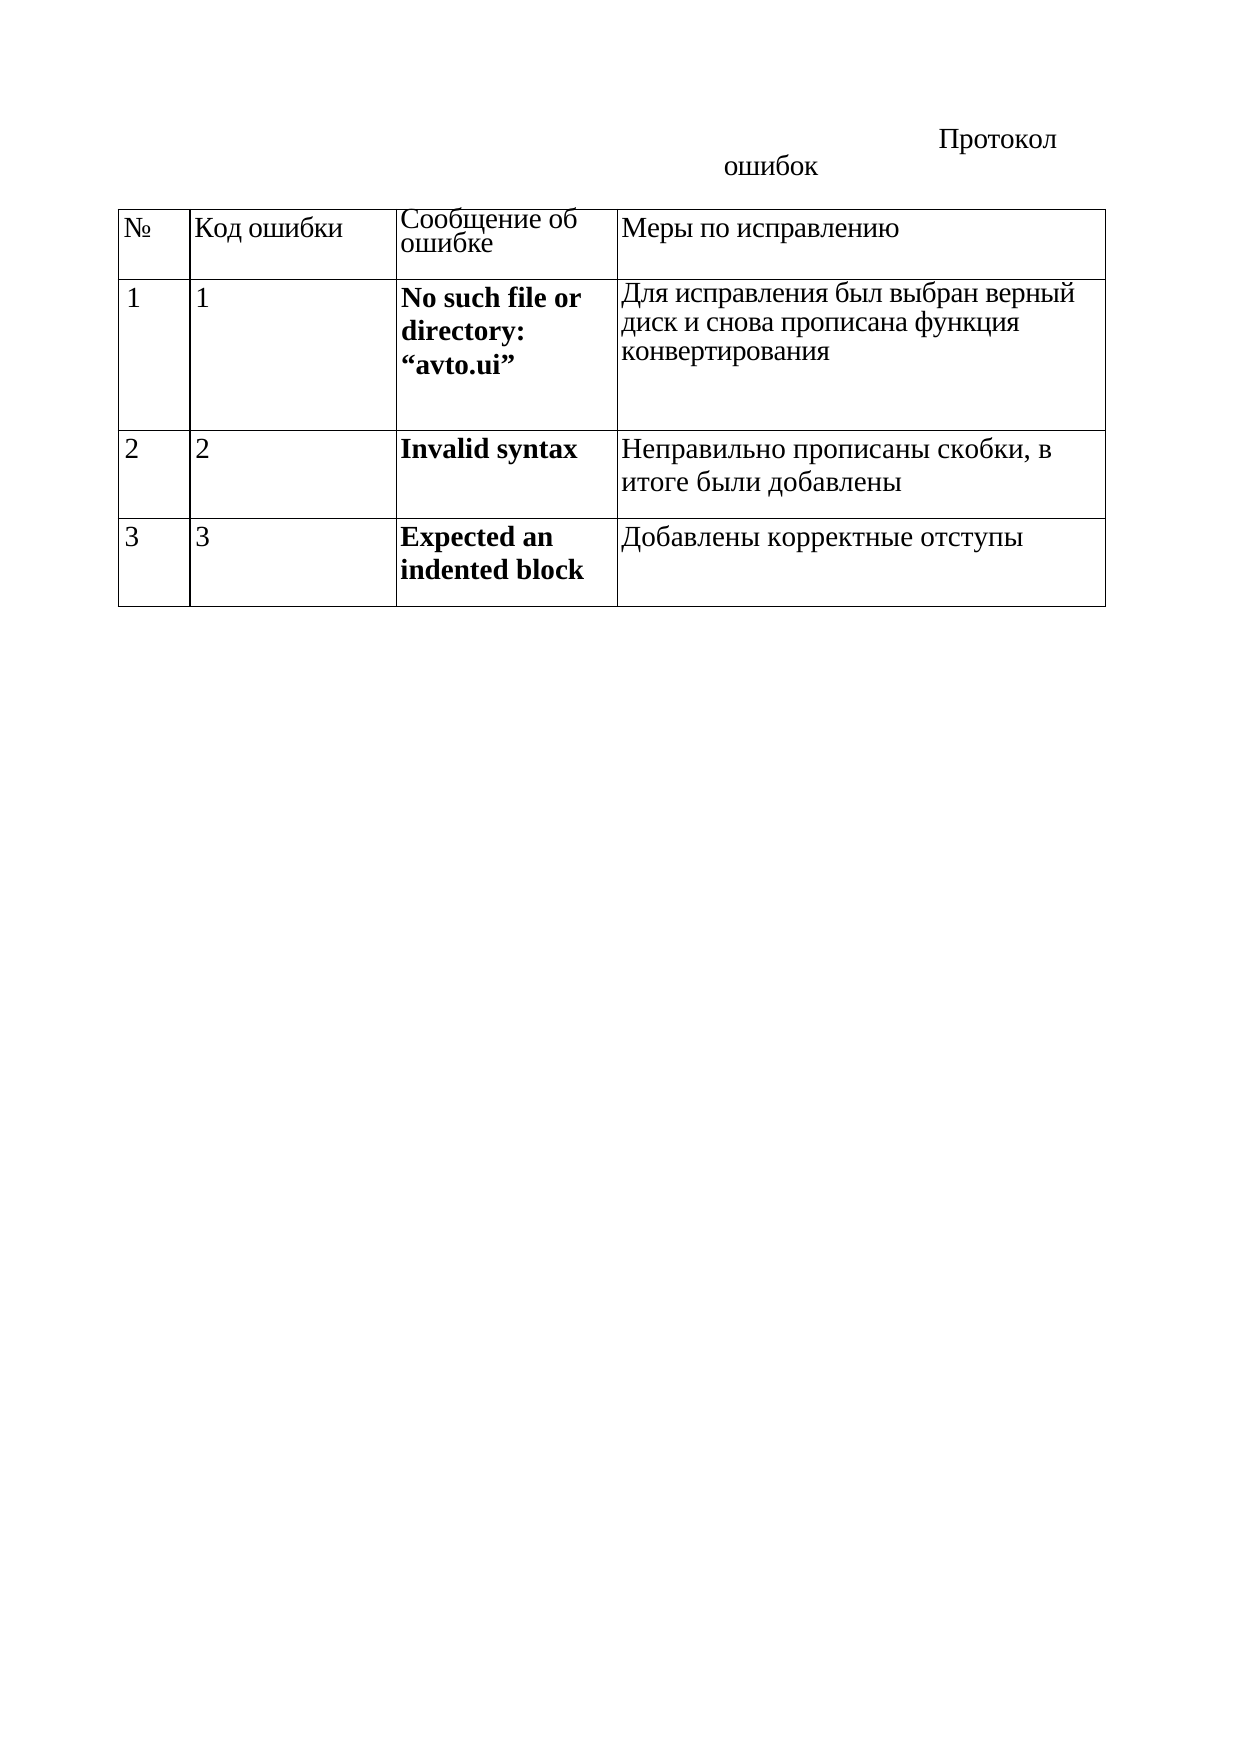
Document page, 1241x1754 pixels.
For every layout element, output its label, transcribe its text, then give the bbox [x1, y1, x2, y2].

table_cell 1 [191, 280, 396, 430]
text Протокол ошибок [723, 127, 1122, 181]
table_cell Invalid syntax [397, 431, 617, 518]
table_cell Неправильно прописаны скобки, в итоге были добавлены [618, 431, 1105, 518]
table_cell 1 [119, 280, 189, 430]
table_header Меры по исправлению [618, 210, 1105, 279]
table_cell 3 [191, 519, 396, 606]
table_cell Для исправления был выбран верный диск и снова прописана функция конвертирования [618, 280, 1105, 430]
table_cell 2 [119, 431, 189, 518]
table_cell 3 [119, 519, 189, 606]
table_header № [119, 210, 189, 279]
table_cell No such file or directory: “avto.ui” [397, 280, 617, 430]
table_cell Добавлены корректные отступы [618, 519, 1105, 606]
table_header Сообщение об ошибке [397, 210, 617, 279]
table_header Код ошибки [191, 210, 396, 279]
table_cell Expected an indented block [397, 519, 617, 606]
table_cell 2 [191, 431, 396, 518]
